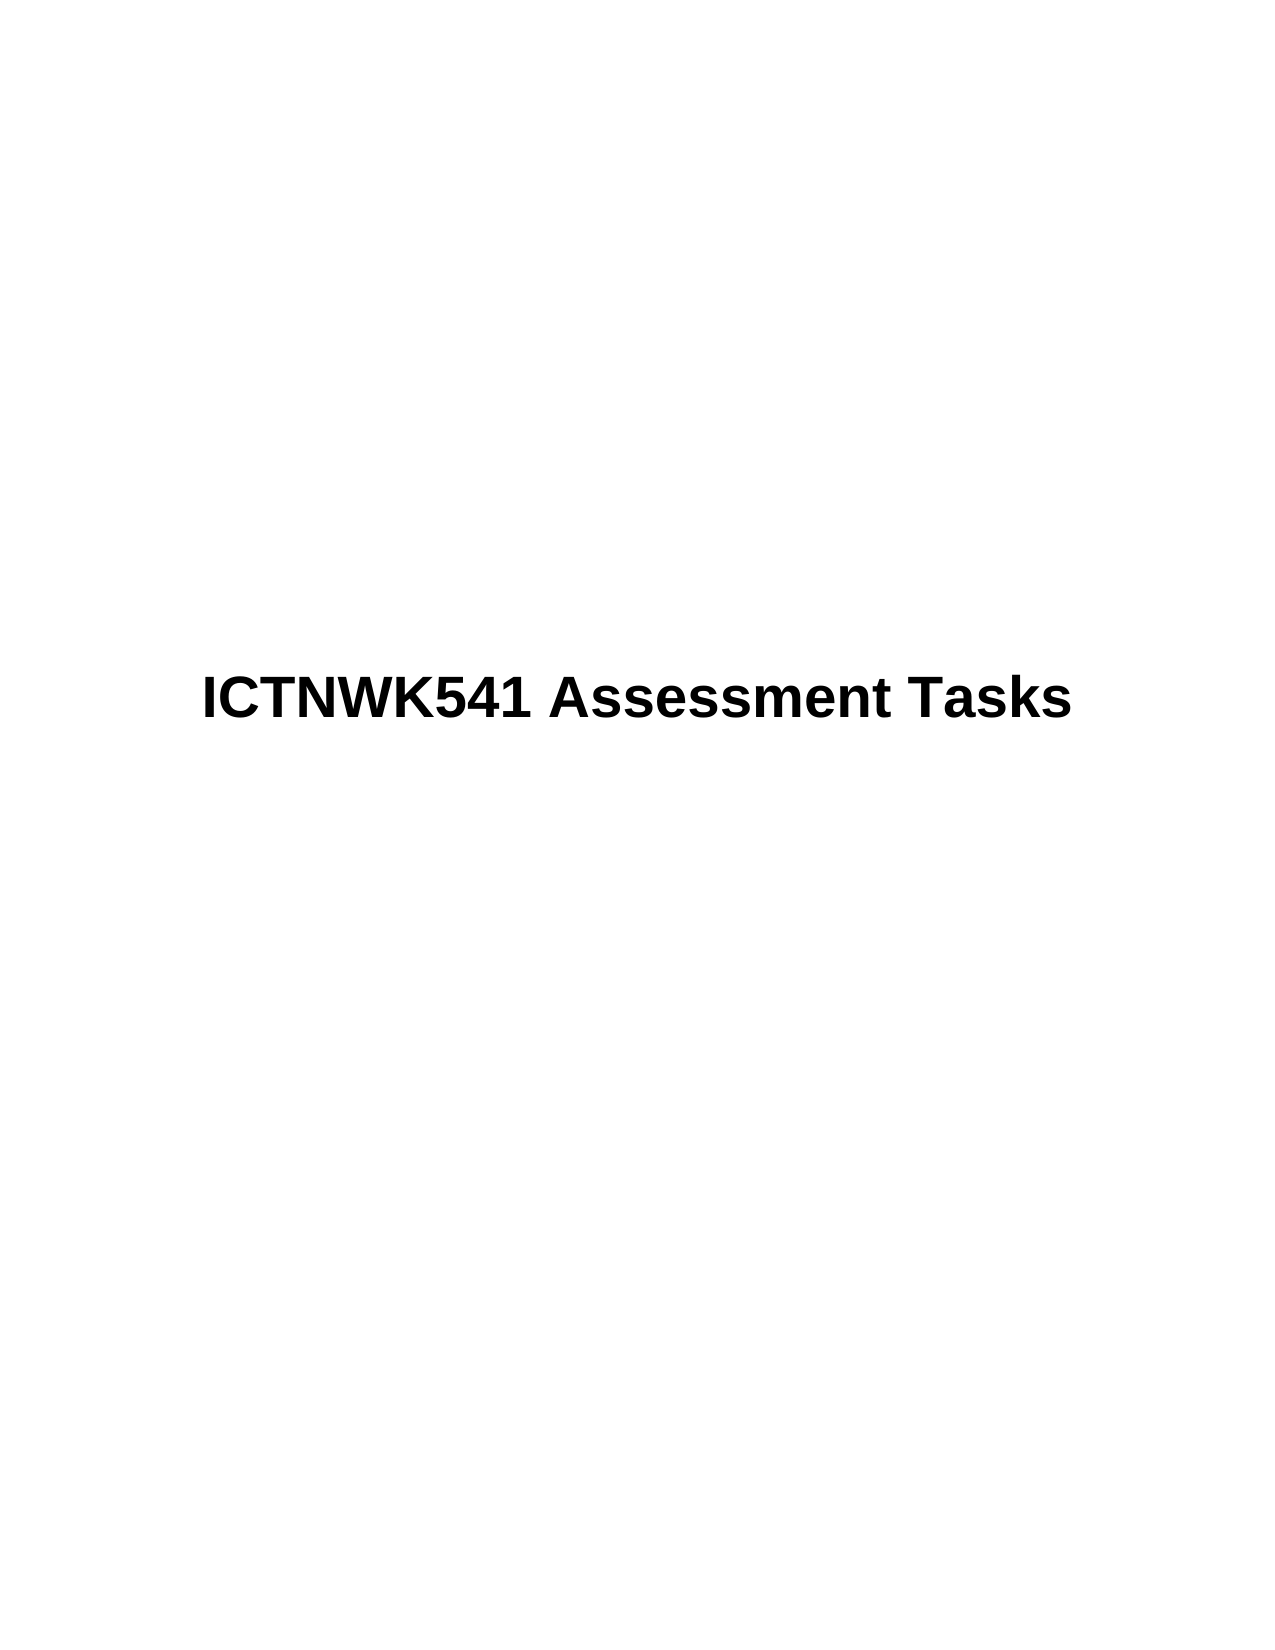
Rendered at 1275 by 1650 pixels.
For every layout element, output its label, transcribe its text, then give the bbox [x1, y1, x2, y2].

text ICTNWK541 Assessment Tasks [75, 662, 1200, 729]
